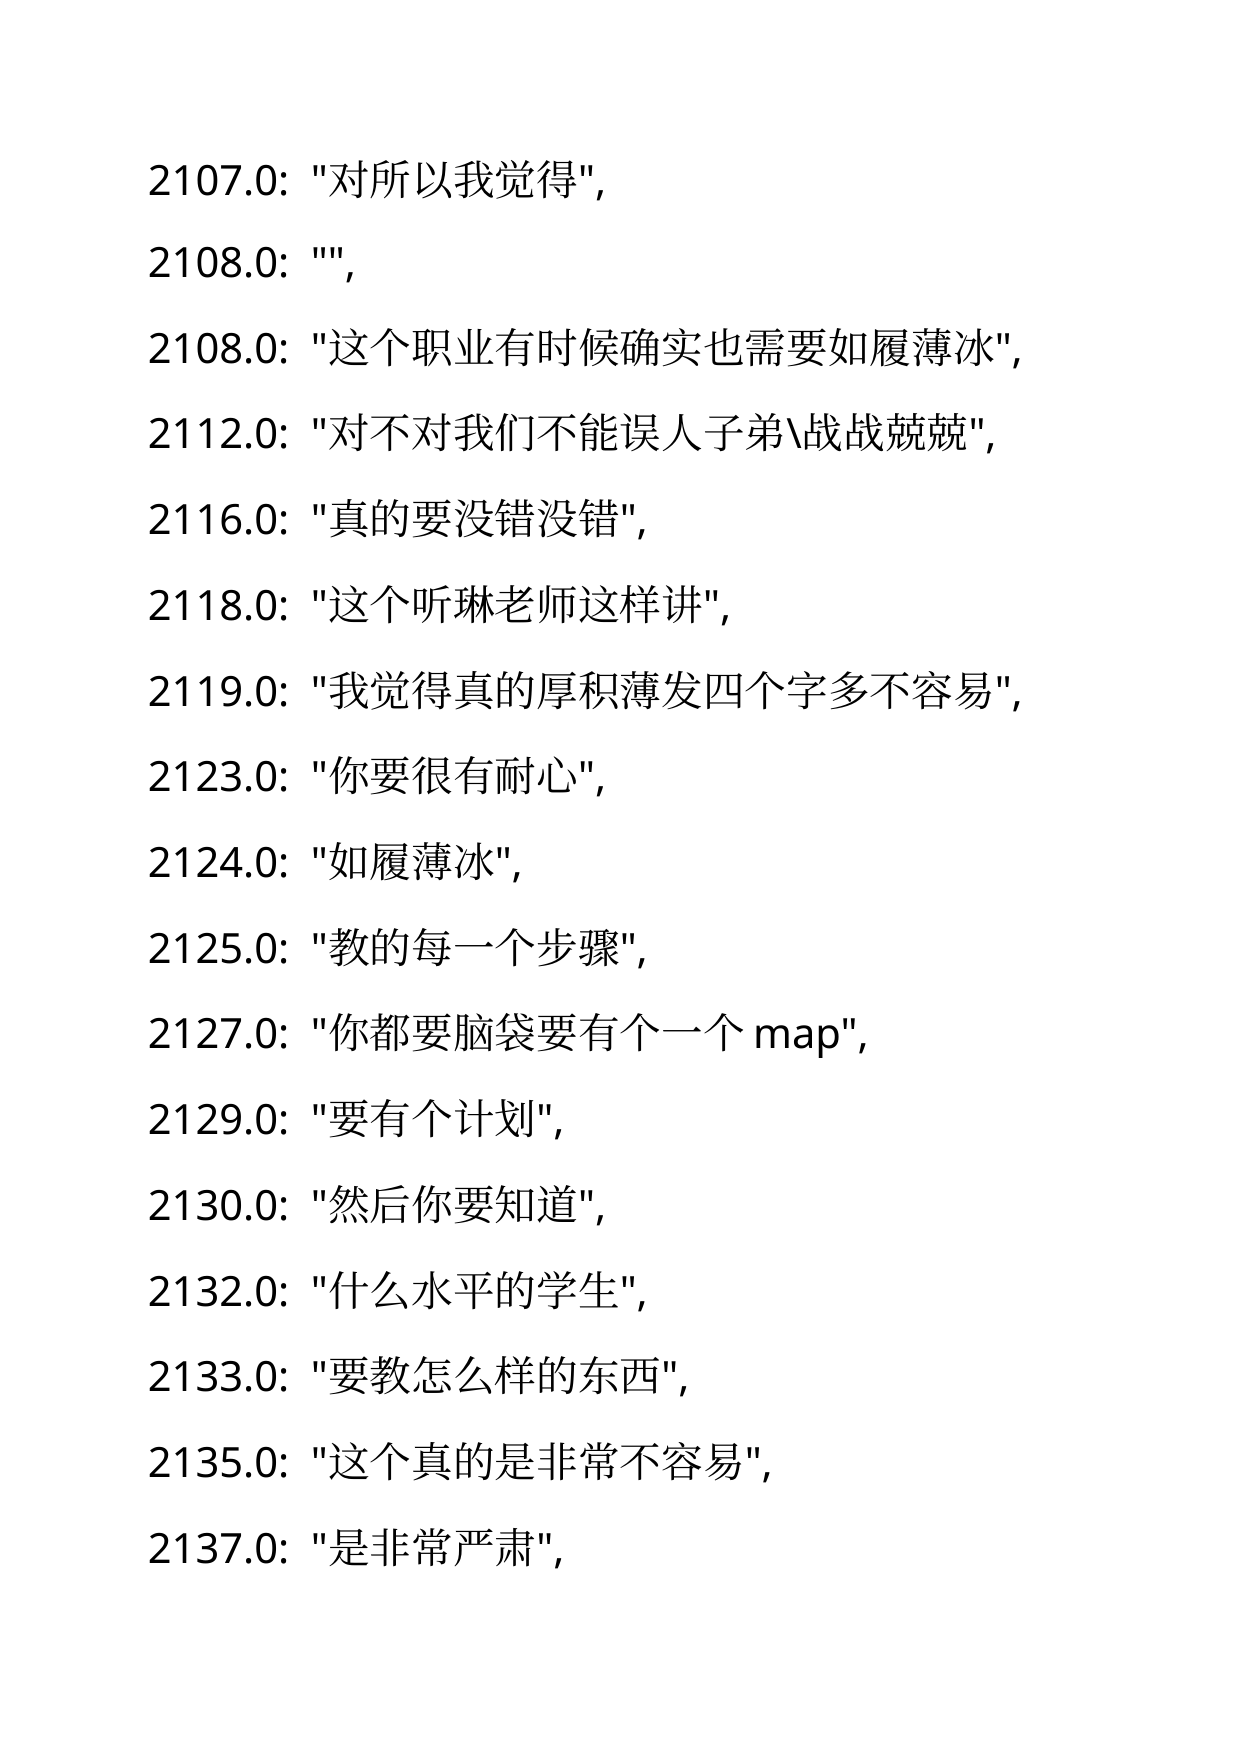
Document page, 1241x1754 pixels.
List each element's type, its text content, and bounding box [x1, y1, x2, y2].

text 2127.0: "你都要脑袋要有个一个map", [148, 1001, 1093, 1061]
text 2133.0: "要教怎么样的东西", [148, 1344, 1093, 1404]
text 2135.0: "这个真的是非常不容易", [148, 1430, 1093, 1490]
text 2119.0: "我觉得真的厚积薄发四个字多不容易", [148, 658, 1093, 718]
text 2137.0: "是非常严肃", [148, 1515, 1093, 1576]
text 2116.0: "真的要没错没错", [148, 487, 1093, 547]
text 2130.0: "然后你要知道", [148, 1172, 1093, 1233]
text 2125.0: "教的每一个步骤", [148, 915, 1093, 975]
text 2118.0: "这个听琳老师这样讲", [148, 572, 1093, 632]
text 2108.0: "这个职业有时候确实也需要如履薄冰", [148, 315, 1093, 375]
text 2107.0: "对所以我觉得", [148, 148, 1093, 208]
text 2129.0: "要有个计划", [148, 1087, 1093, 1147]
text 2132.0: "什么水平的学生", [148, 1258, 1093, 1318]
text 2123.0: "你要很有耐心", [148, 744, 1093, 804]
text 2108.0: "", [148, 233, 1093, 290]
text 2124.0: "如履薄冰", [148, 829, 1093, 890]
text 2112.0: "对不对我们不能误人子弟\战战兢兢", [148, 401, 1093, 461]
